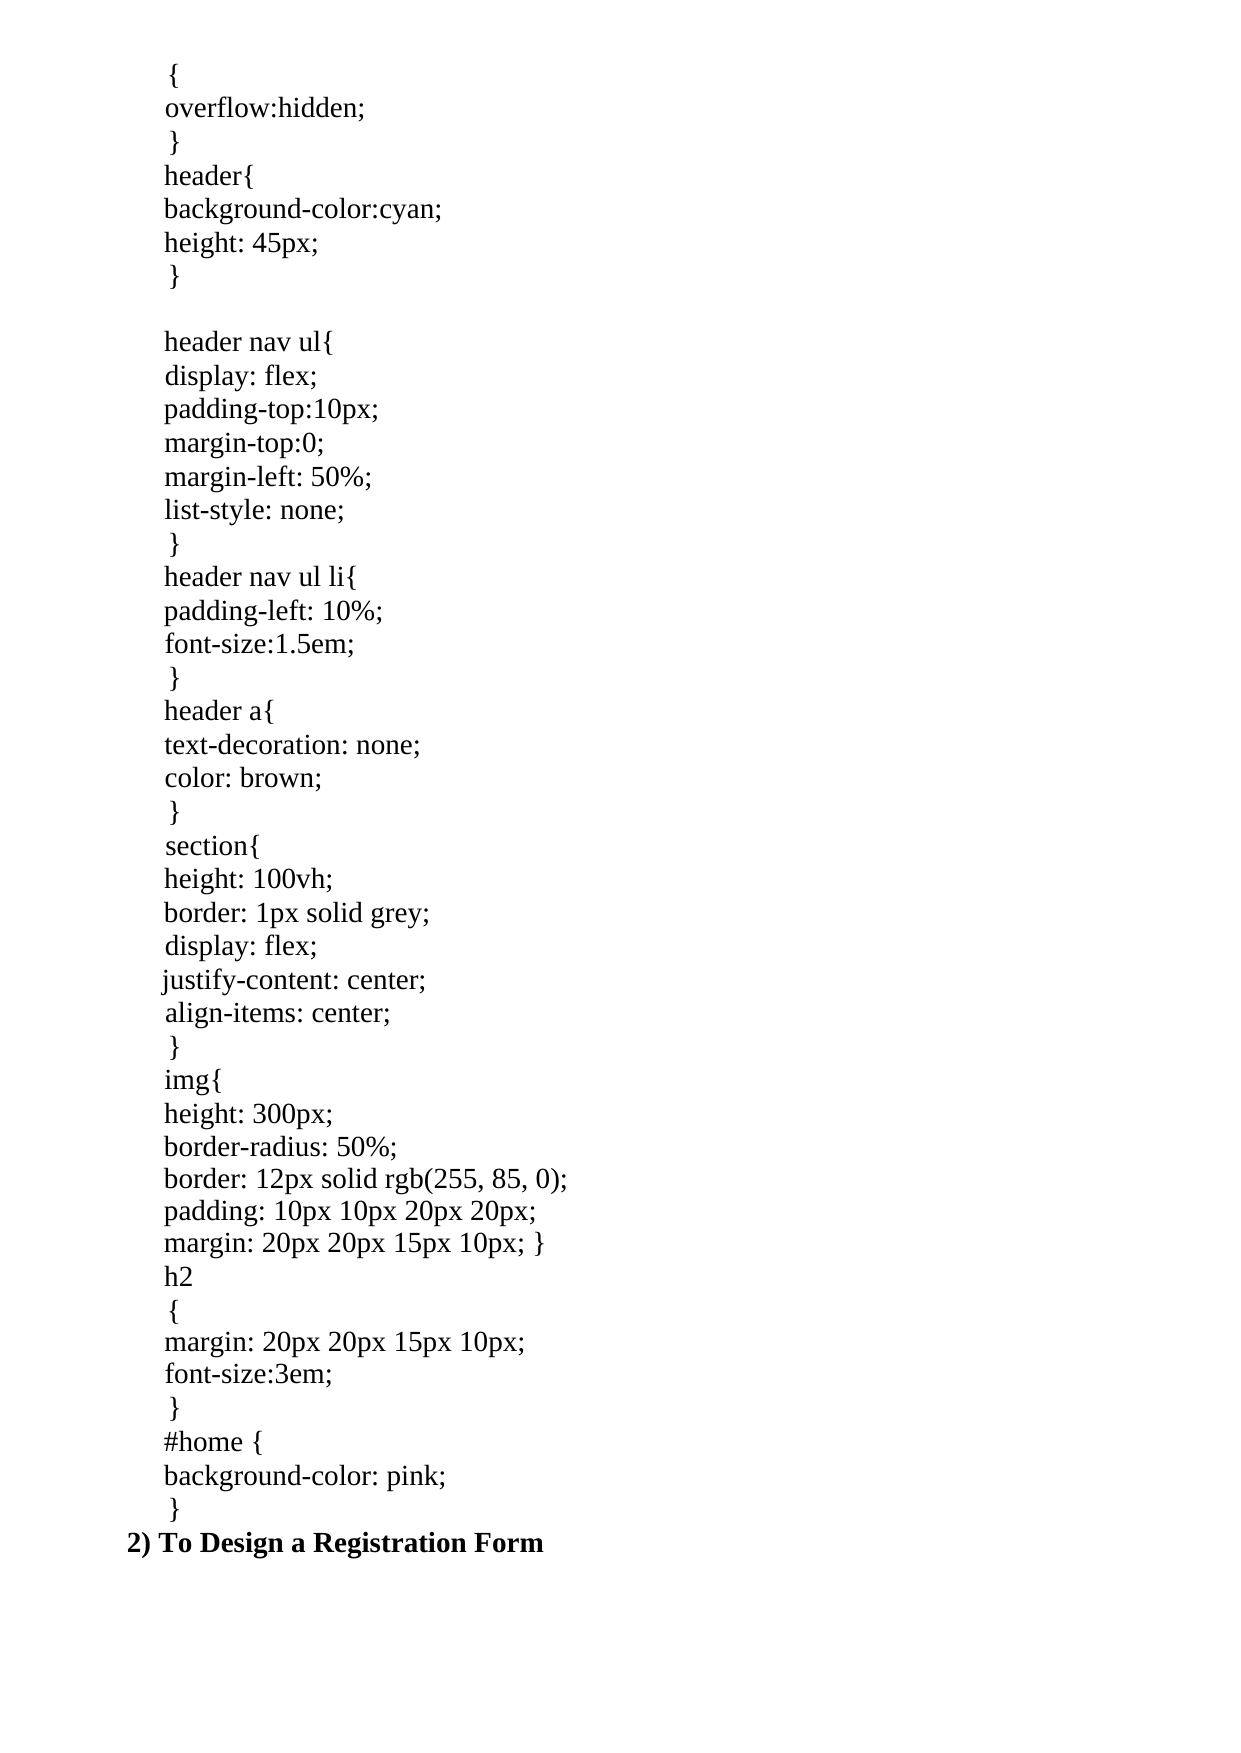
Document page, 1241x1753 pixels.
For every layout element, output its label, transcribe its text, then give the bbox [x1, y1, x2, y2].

text header nav ul li{ [164, 559, 1197, 593]
text padding-top:10px; [164, 392, 1197, 425]
text margin: 20px 20px 15px 10px; font-size:3em; [164, 1326, 526, 1390]
text align-items: center; [165, 995, 1197, 1029]
text } [167, 1391, 1197, 1424]
text header nav ul{ [164, 324, 1197, 358]
text margin-left: 50%; [164, 459, 1197, 492]
text margin-top:0; [164, 425, 1197, 459]
text #home { [164, 1424, 1197, 1458]
text height: 300px; [164, 1096, 1197, 1129]
text border: 1px solid grey; [164, 895, 1197, 928]
text } [167, 526, 1197, 559]
text text-decoration: none; [164, 727, 1197, 761]
text height: 45px; [164, 225, 1197, 258]
text background-color:cyan; [164, 191, 1197, 225]
text background-color: pink; [164, 1458, 1197, 1491]
text img{ [164, 1062, 1197, 1096]
text justify-content: center; [162, 962, 1197, 995]
text padding-left: 10%; [164, 593, 1197, 626]
text } [167, 258, 1197, 292]
text } [167, 660, 1197, 693]
text } [167, 1029, 1197, 1062]
text border-radius: 50%; [164, 1129, 1197, 1163]
text h2 [164, 1259, 1197, 1293]
text display: flex; [164, 928, 1197, 962]
text { [167, 57, 1197, 91]
text } [167, 124, 1197, 158]
text list-style: none; [164, 492, 1197, 526]
text section{ [165, 828, 1197, 861]
text color: brown; [164, 761, 1197, 794]
text font-size:1.5em; [164, 626, 1197, 660]
text header{ [164, 158, 1197, 191]
text overflow:hidden; [164, 91, 1197, 124]
text border: 12px solid rgb(255, 85, 0); padding: 10px 10px 20px 20px; margin: 20px 20px 15px 10px; } [164, 1163, 568, 1259]
text } [167, 1491, 1197, 1525]
text display: flex; [164, 358, 1197, 392]
text header a{ [164, 693, 1197, 727]
text 2) To Design a Registration Form [127, 1525, 1197, 1558]
text height: 100vh; [164, 861, 1197, 895]
text { [167, 1293, 1197, 1326]
text } [167, 794, 1197, 828]
